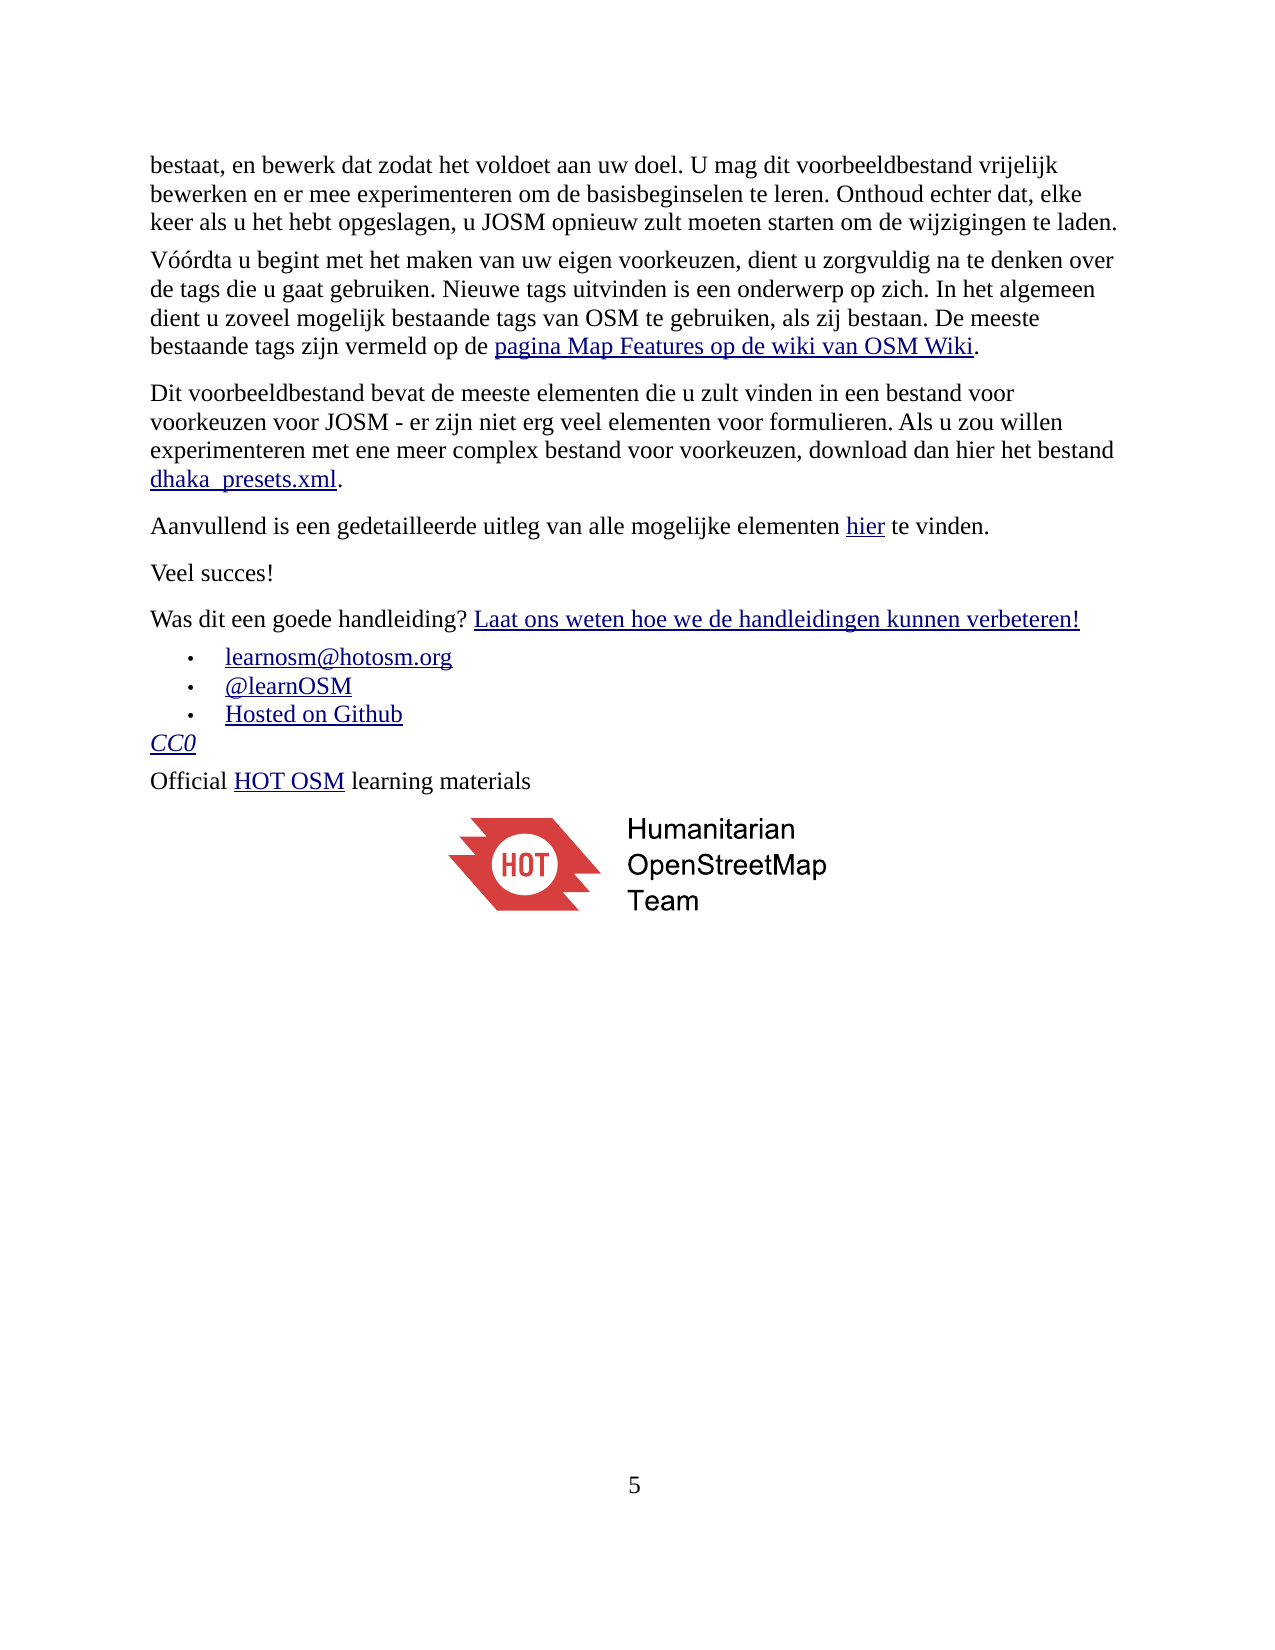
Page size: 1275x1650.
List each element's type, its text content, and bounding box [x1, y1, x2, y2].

text bestaat, en bewerk dat zodat het voldoet aan uw doel. U mag dit voorbeeldbestand vrijelijk bewerken en er mee experimenteren om de basisbeginselen te leren. Onthoud echter dat, elke keer als u het hebt opgeslagen, u JOSM opnieuw zult moeten starten om de wijzigingen te laden. [150, 150, 1125, 236]
text Veel succes! [150, 558, 1125, 586]
list @learnOSM [187, 671, 1125, 699]
text Vóórdta u begint met het maken van uw eigen voorkeuzen, dient u zorgvuldig na te denken over de tags die u gaat gebruiken. Nieuwe tags uitvinden is een onderwerp op zich. In het algemeen dient u zoveel mogelijk bestaande tags van OSM te gebruiken, als zij bestaan. De meeste bestaande tags zijn vermeld op de pagina Map Features op de wiki van OSM Wiki. [150, 245, 1125, 360]
list Hosted on Github [187, 699, 1125, 728]
text Official HOT OSM learning materials [150, 766, 1125, 795]
list learnosm@hotosm.org [187, 642, 1125, 671]
text Aanvullend is een gedetailleerde uitleg van alle mogelijke elementen hier te vinden. [150, 511, 1125, 540]
text Was dit een goede handleiding? Laat ons weten hoe we de handleidingen kunnen verbeteren! [150, 604, 1125, 633]
text CC0 [150, 728, 1125, 757]
text Dit voorbeeldbestand bevat de meeste elementen die u zult vinden in een bestand voor voorkeuzen voor JOSM - er zijn niet erg veel elementen voor formulieren. Als u zou willen experimenteren met ene meer complex bestand voor voorkeuzen, download dan hier het bestand dhaka_presets.xml. [150, 378, 1125, 493]
